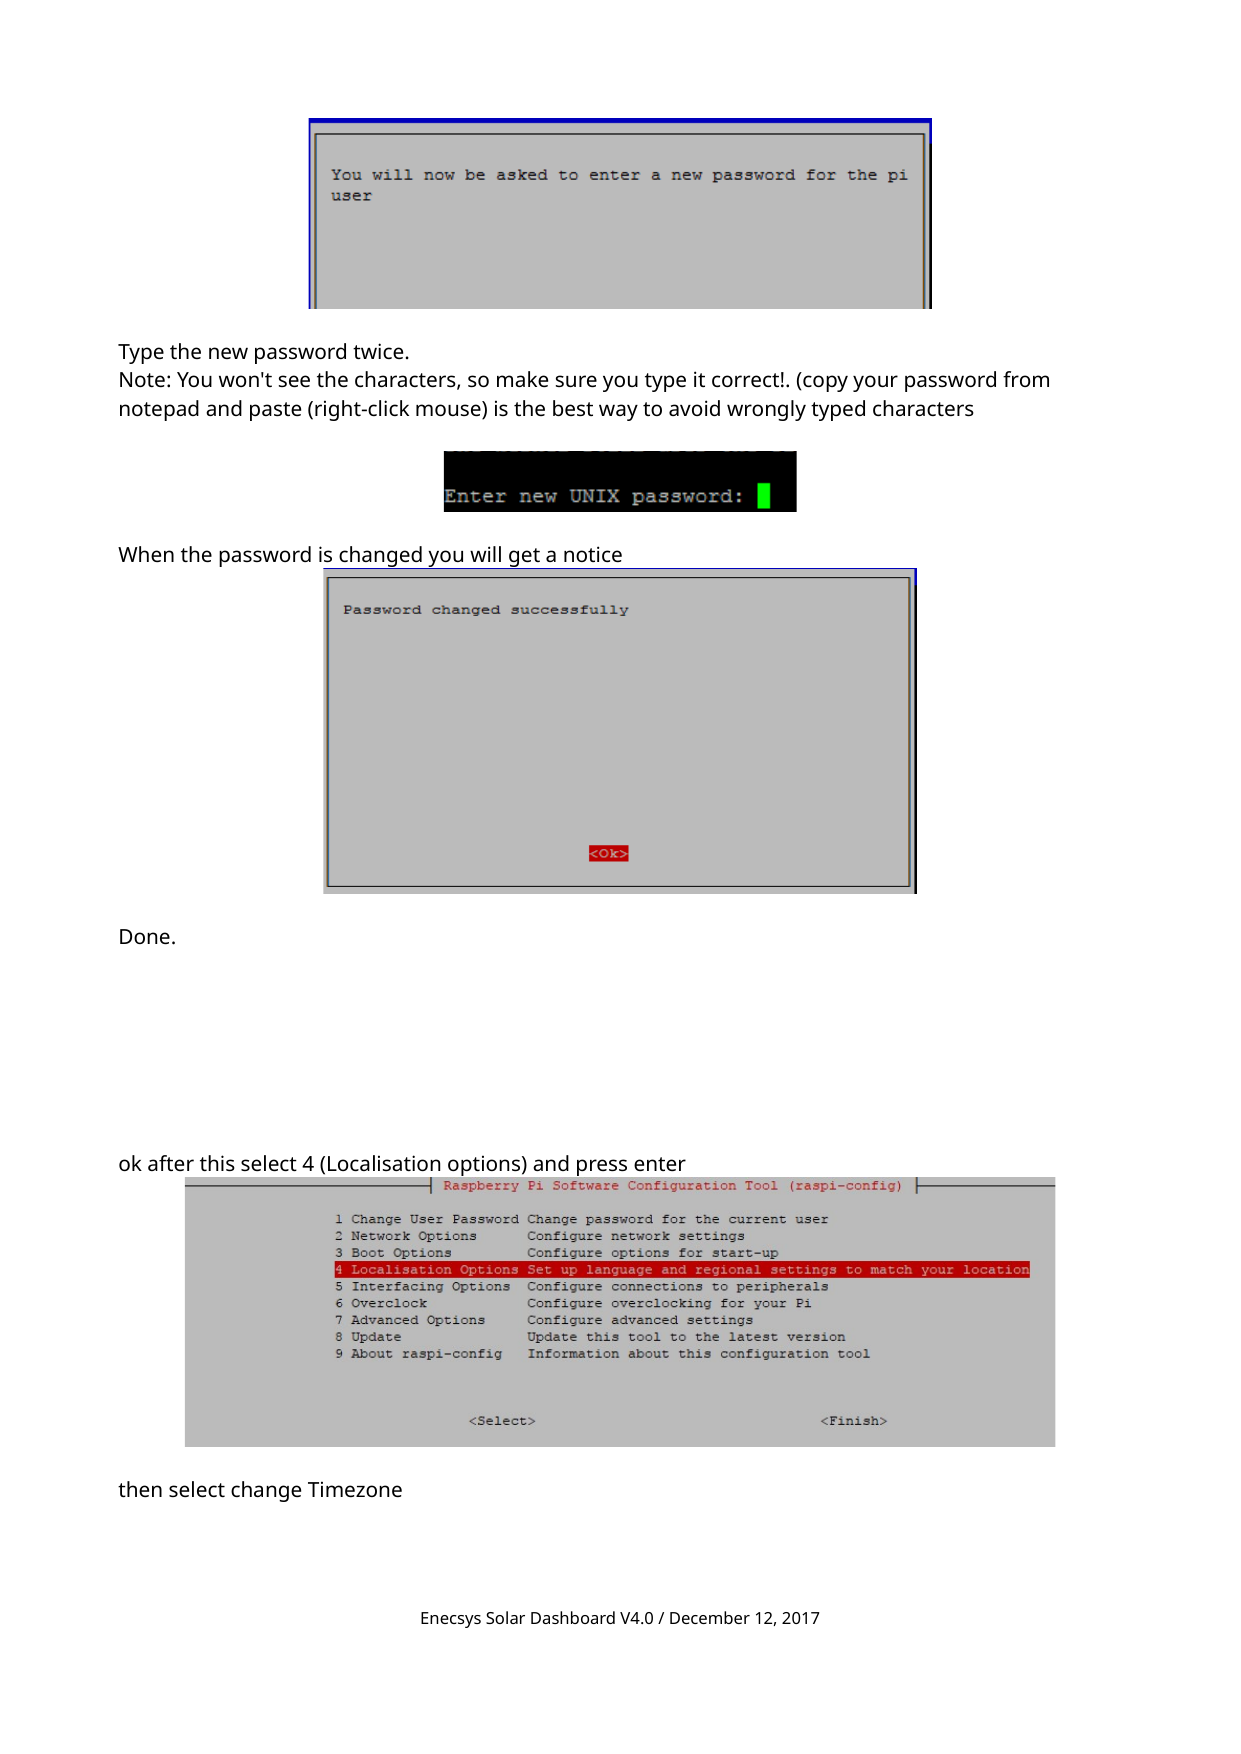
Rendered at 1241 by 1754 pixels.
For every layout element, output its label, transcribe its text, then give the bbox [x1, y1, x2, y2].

picture [308, 118, 932, 309]
text Note: You won't see the characters, so make sure you type it correct!. (copy your password from notepad and paste (right-click mouse) is the best way to avoid wrongly typed characters [118, 366, 1122, 422]
text Type the new password twice. [118, 337, 1122, 366]
picture [323, 568, 917, 894]
picture [184, 1177, 1056, 1447]
text When the password is changed you will get a notice [118, 540, 1122, 569]
text Done. [118, 922, 1122, 950]
text then select change Timezone [118, 1475, 1122, 1503]
picture [443, 451, 797, 512]
text ok after this select 4 (Localisation options) and press enter [118, 1149, 1122, 1178]
